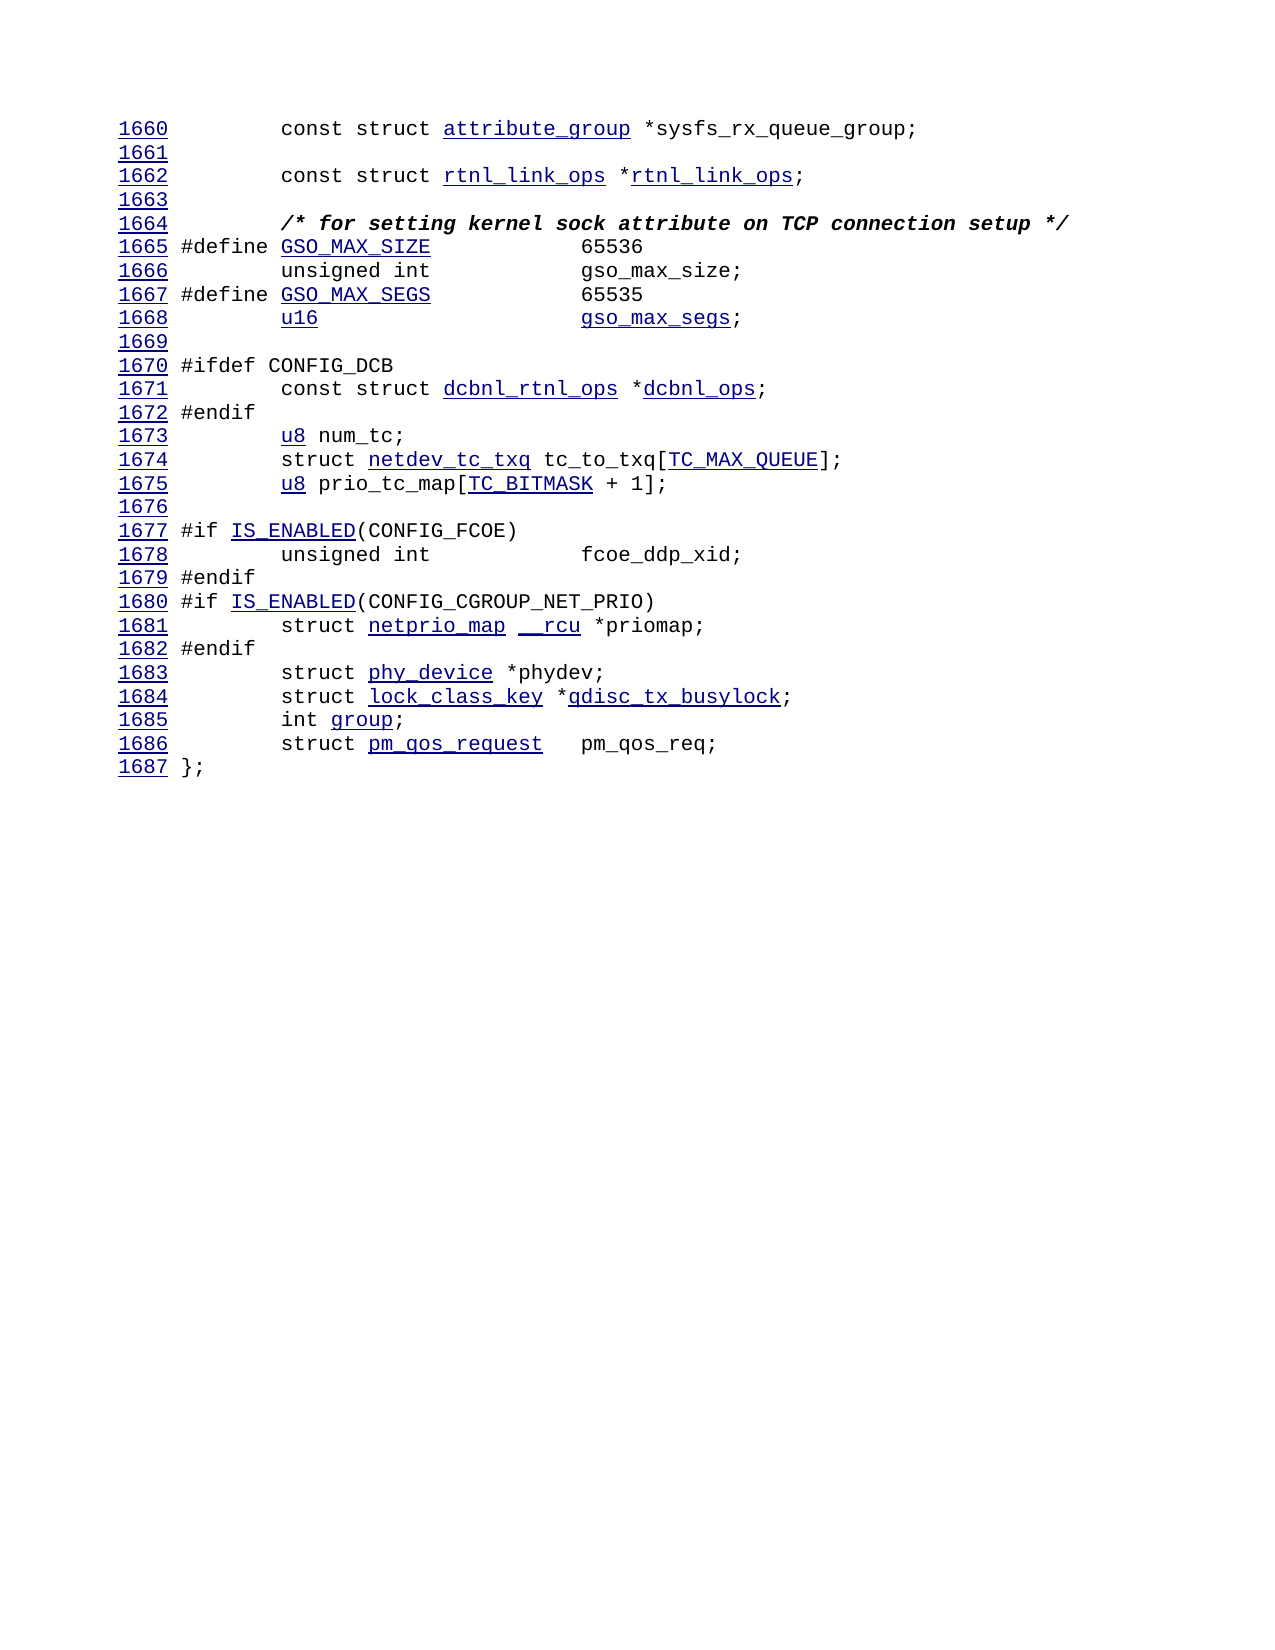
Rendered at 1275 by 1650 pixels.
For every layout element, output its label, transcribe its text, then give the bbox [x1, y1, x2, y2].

text 1669 [118, 331, 1157, 354]
text 1662 const struct rtnl_link_ops *rtnl_link_ops; [118, 165, 1157, 189]
text 1684 struct lock_class_key *qdisc_tx_busylock; [118, 686, 1157, 709]
text 1680 #if IS_ENABLED(CONFIG_CGROUP_NET_PRIO) [118, 591, 1157, 615]
text 1663 [118, 189, 1157, 213]
text 1686 struct pm_qos_request pm_qos_req; [118, 733, 1157, 757]
text 1670 #ifdef CONFIG_DCB [118, 354, 1157, 378]
text 1672 #endif [118, 402, 1157, 426]
text 1673 u8 num_tc; [118, 426, 1157, 449]
text 1674 struct netdev_tc_txq tc_to_txq[TC_MAX_QUEUE]; [118, 449, 1157, 473]
text 1665 #define GSO_MAX_SIZE 65536 [118, 236, 1157, 260]
text 1664 /* for setting kernel sock attribute on TCP connection setup */ [118, 213, 1157, 236]
text 1671 const struct dcbnl_rtnl_ops *dcbnl_ops; [118, 378, 1157, 402]
text 1687 }; [118, 757, 1157, 780]
text 1675 u8 prio_tc_map[TC_BITMASK + 1]; [118, 473, 1157, 496]
text 1677 #if IS_ENABLED(CONFIG_FCOE) [118, 520, 1157, 544]
text 1678 unsigned int fcoe_ddp_xid; [118, 544, 1157, 567]
text 1668 u16 gso_max_segs; [118, 307, 1157, 331]
text 1667 #define GSO_MAX_SEGS 65535 [118, 284, 1157, 307]
text 1676 [118, 496, 1157, 520]
text 1682 #endif [118, 638, 1157, 662]
text 1685 int group; [118, 709, 1157, 733]
text 1661 [118, 142, 1157, 165]
text 1666 unsigned int gso_max_size; [118, 260, 1157, 284]
text 1683 struct phy_device *phydev; [118, 662, 1157, 686]
text 1681 struct netprio_map __rcu *priomap; [118, 615, 1157, 638]
text 1660 const struct attribute_group *sysfs_rx_queue_group; [118, 118, 1157, 142]
text 1679 #endif [118, 567, 1157, 591]
